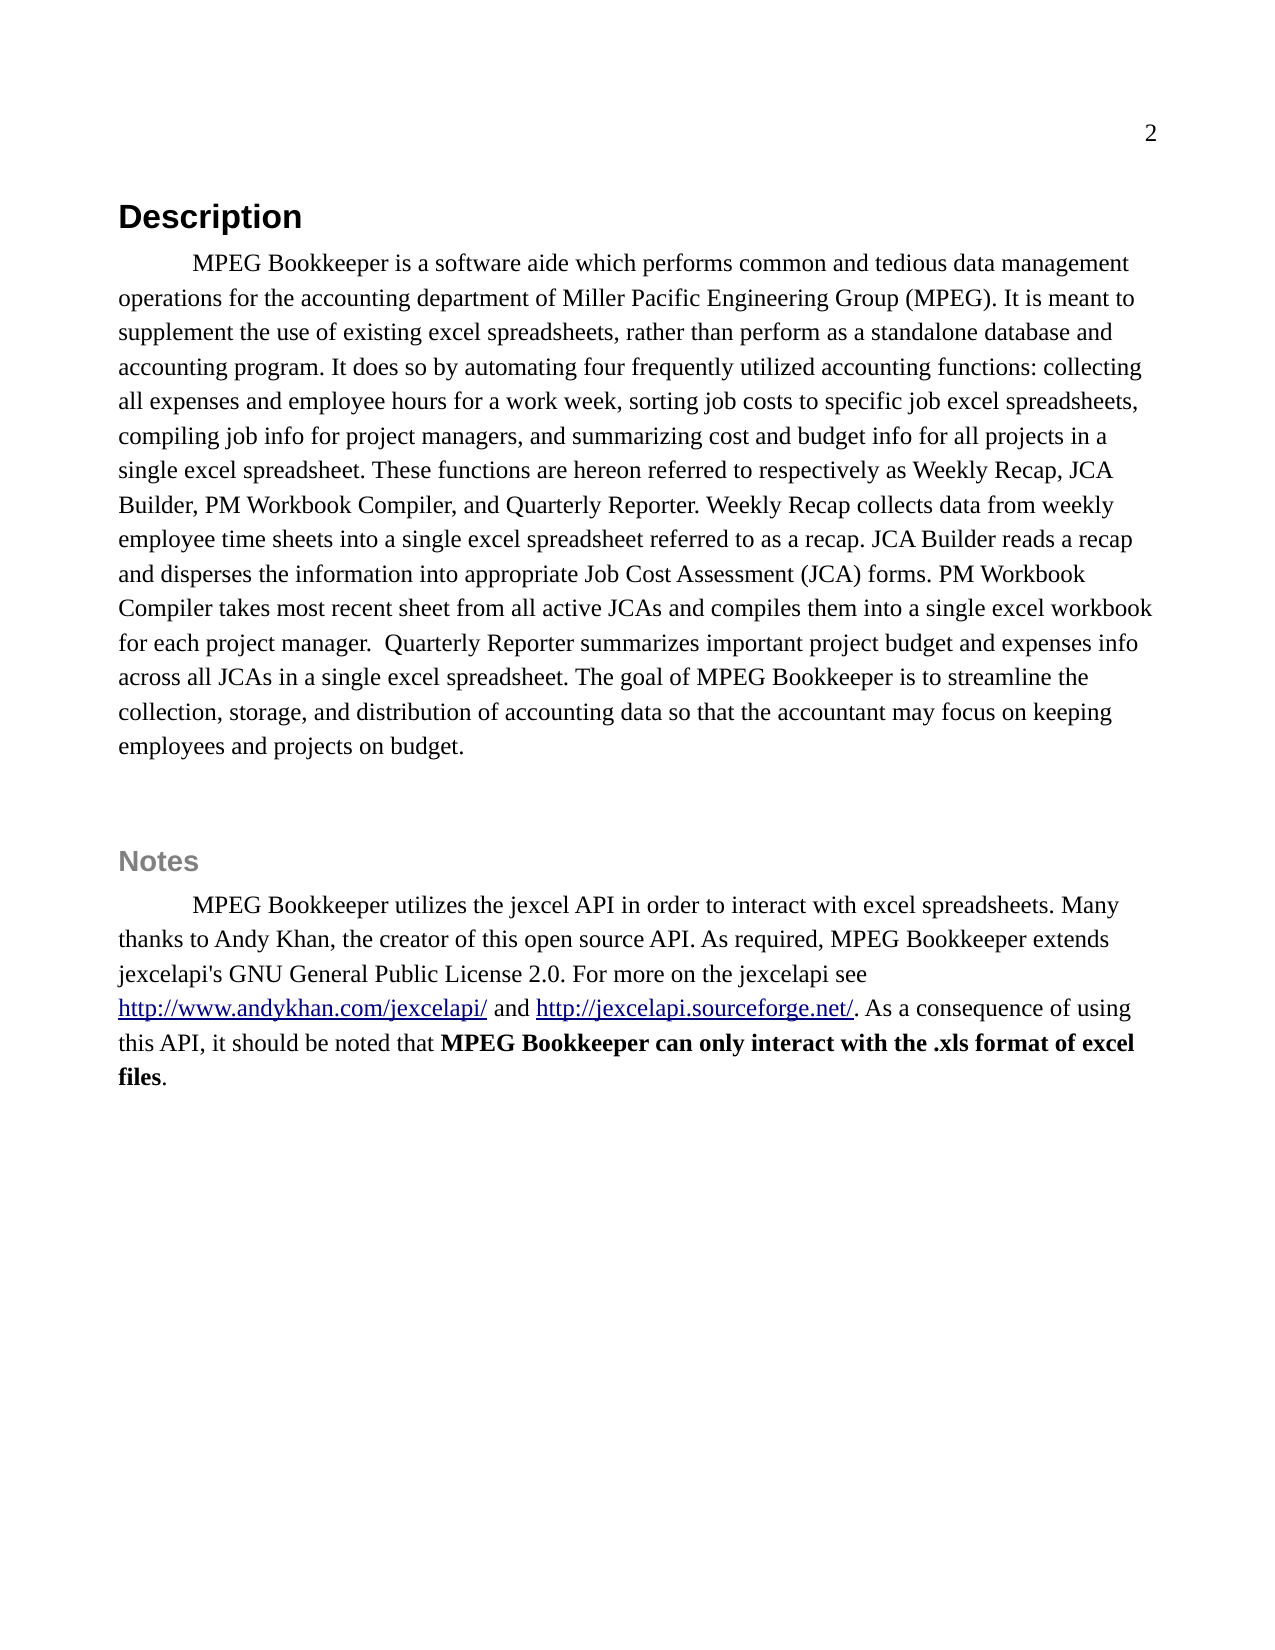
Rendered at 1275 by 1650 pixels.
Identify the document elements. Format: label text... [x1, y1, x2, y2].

text MPEG Bookkeeper utilizes the jexcel API in order to interact with excel spreadsheets. Many thanks to Andy Khan, the creator of this open source API. As required, MPEG Bookkeeper extends jexcelapi's GNU General Public License 2.0. For more on the jexcelapi see http://www.andykhan.com/jexcelapi/ and http://jexcelapi.sourceforge.net/. As a consequence of using this API, it should be noted that MPEG Bookkeeper can only interact with the .xls format of excel files. [118, 890, 1157, 1091]
subtitle Notes [118, 844, 1157, 877]
subtitle Description [118, 197, 1157, 236]
text MPEG Bookkeeper is a software aide which performs common and tedious data management operations for the accounting department of Miller Pacific Engineering Group (MPEG). It is meant to supplement the use of existing excel spreadsheets, rather than perform as a standalone database and accounting program. It does so by automating four frequently utilized accounting functions: collecting all expenses and employee hours for a work week, sorting job costs to specific job excel spreadsheets, compiling job info for project managers, and summarizing cost and budget info for all projects in a single excel spreadsheet. These functions are hereon referred to respectively as Weekly Recap, JCA Builder, PM Workbook Compiler, and Quarterly Reporter. Weekly Recap collects data from weekly employee time sheets into a single excel spreadsheet referred to as a recap. JCA Builder reads a recap and disperses the information into appropriate Job Cost Assessment (JCA) forms. PM Workbook Compiler takes most recent sheet from all active JCAs and compiles them into a single excel workbook for each project manager. Quarterly Reporter summarizes important project budget and expenses info across all JCAs in a single excel spreadsheet. The goal of MPEG Bookkeeper is to streamline the collection, storage, and distribution of accounting data so that the accountant may focus on keeping employees and projects on budget. [118, 248, 1157, 760]
